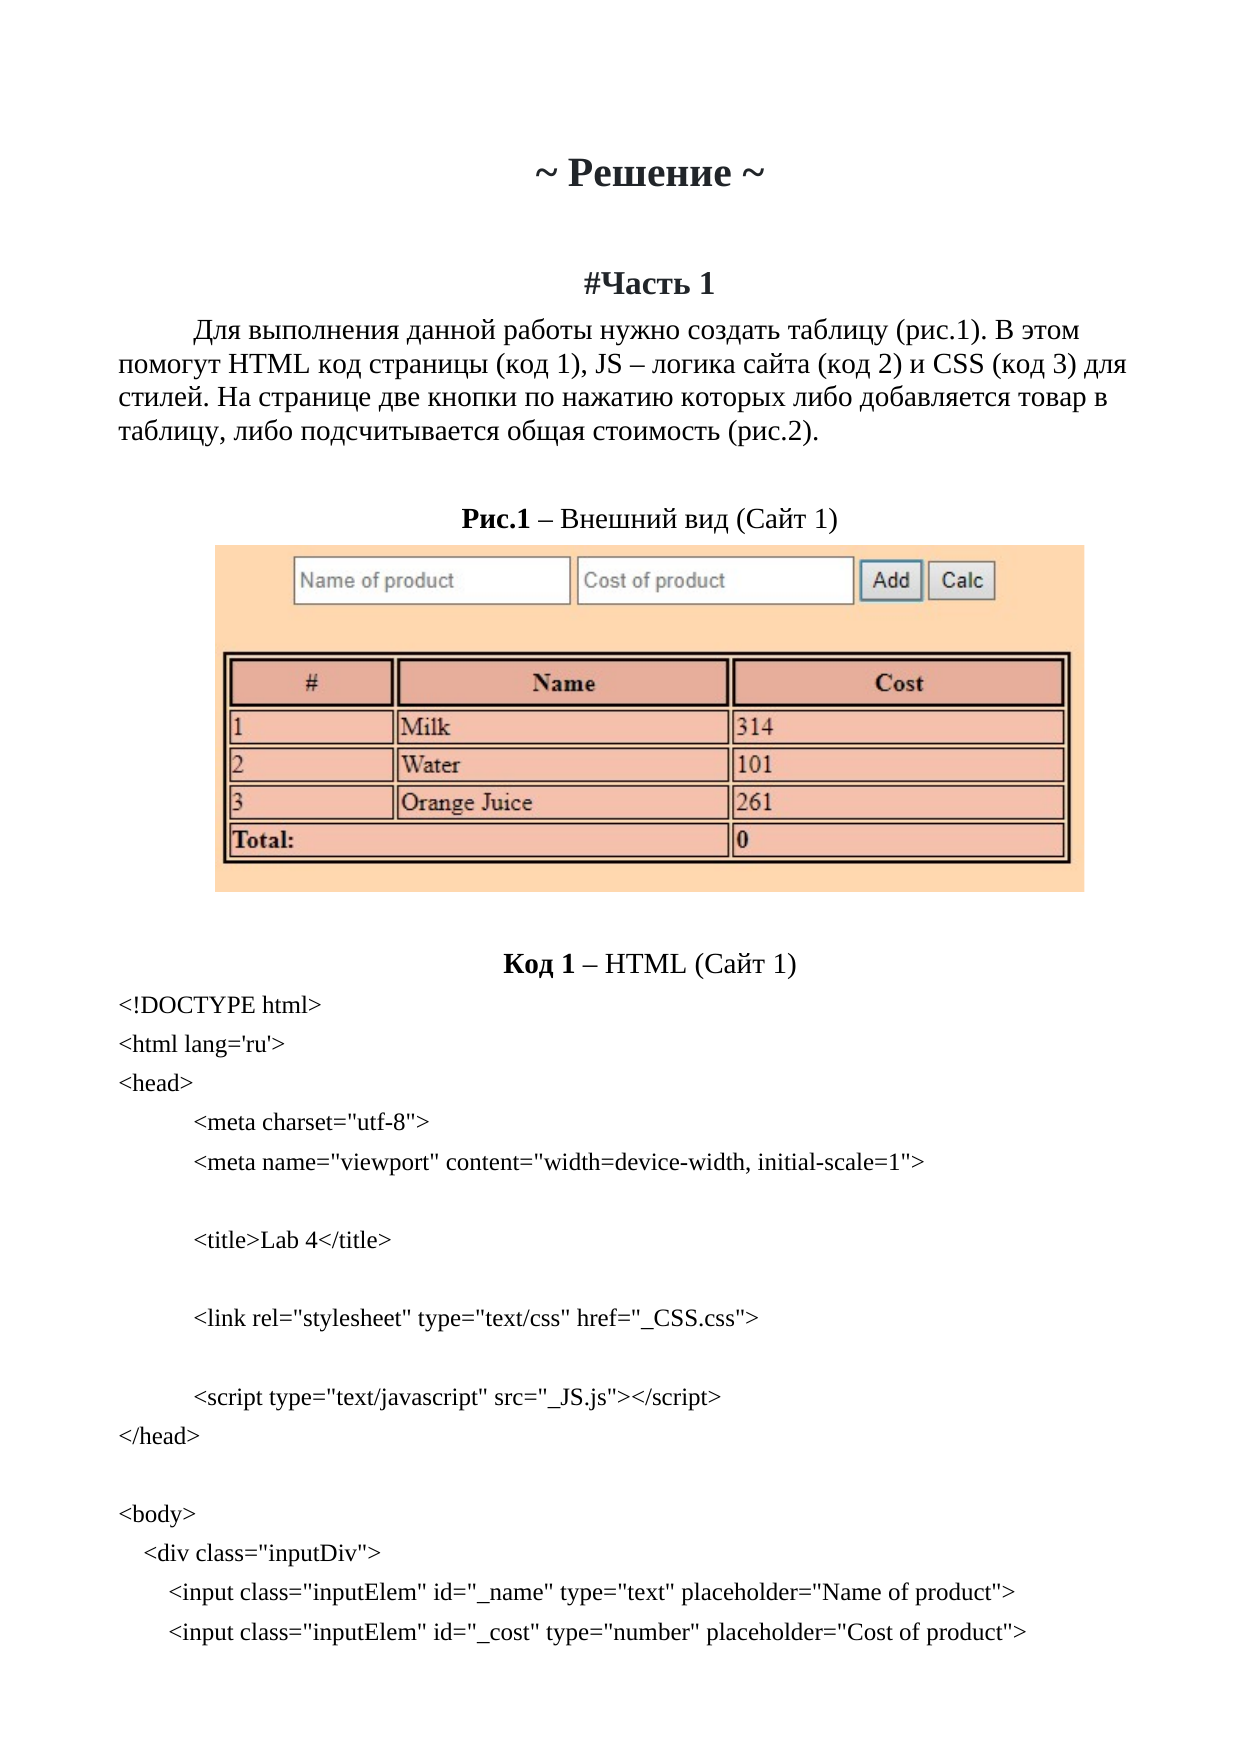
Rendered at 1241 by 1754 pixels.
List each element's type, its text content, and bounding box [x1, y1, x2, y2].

text <title>Lab 4</title> [118, 1225, 1181, 1254]
text <input class="inputElem" id="_cost" type="number" placeholder="Cost of product"> [118, 1617, 1181, 1645]
text Для выполнения данной работы нужно создать таблицу (рис.1). В этом помогут HTML код страницы (код 1), JS – логика сайта (код 2) и CSS (код 3) для стилей. На странице две кнопки по нажатию которых либо добавляется товар в таблицу, либо подсчитывается общая стоимость (рис.2). [118, 312, 1181, 447]
text <!DOCTYPE html> [118, 990, 1181, 1019]
text <body> [118, 1499, 1181, 1528]
text #Часть 1 [118, 264, 1181, 302]
text <link rel="stylesheet" type="text/css" href="_CSS.css"> [118, 1303, 1181, 1332]
text <div class="inputDiv"> [118, 1538, 1181, 1567]
text Код 1 – HTML (Сайт 1) [118, 946, 1181, 979]
text <meta name="viewport" content="width=device-width, initial-scale=1"> [118, 1147, 1181, 1175]
text </head> [118, 1421, 1181, 1449]
text <input class="inputElem" id="_name" type="text" placeholder="Name of product"> [118, 1577, 1181, 1606]
text <script type="text/javascript" src="_JS.js"></script> [118, 1382, 1181, 1410]
text Рис.1 – Внешний вид (Сайт 1) [118, 501, 1181, 534]
text <head> [118, 1068, 1181, 1097]
text <meta charset="utf-8"> [118, 1107, 1181, 1136]
text ~ Решение ~ [118, 147, 1181, 195]
text <html lang='ru'> [118, 1029, 1181, 1058]
